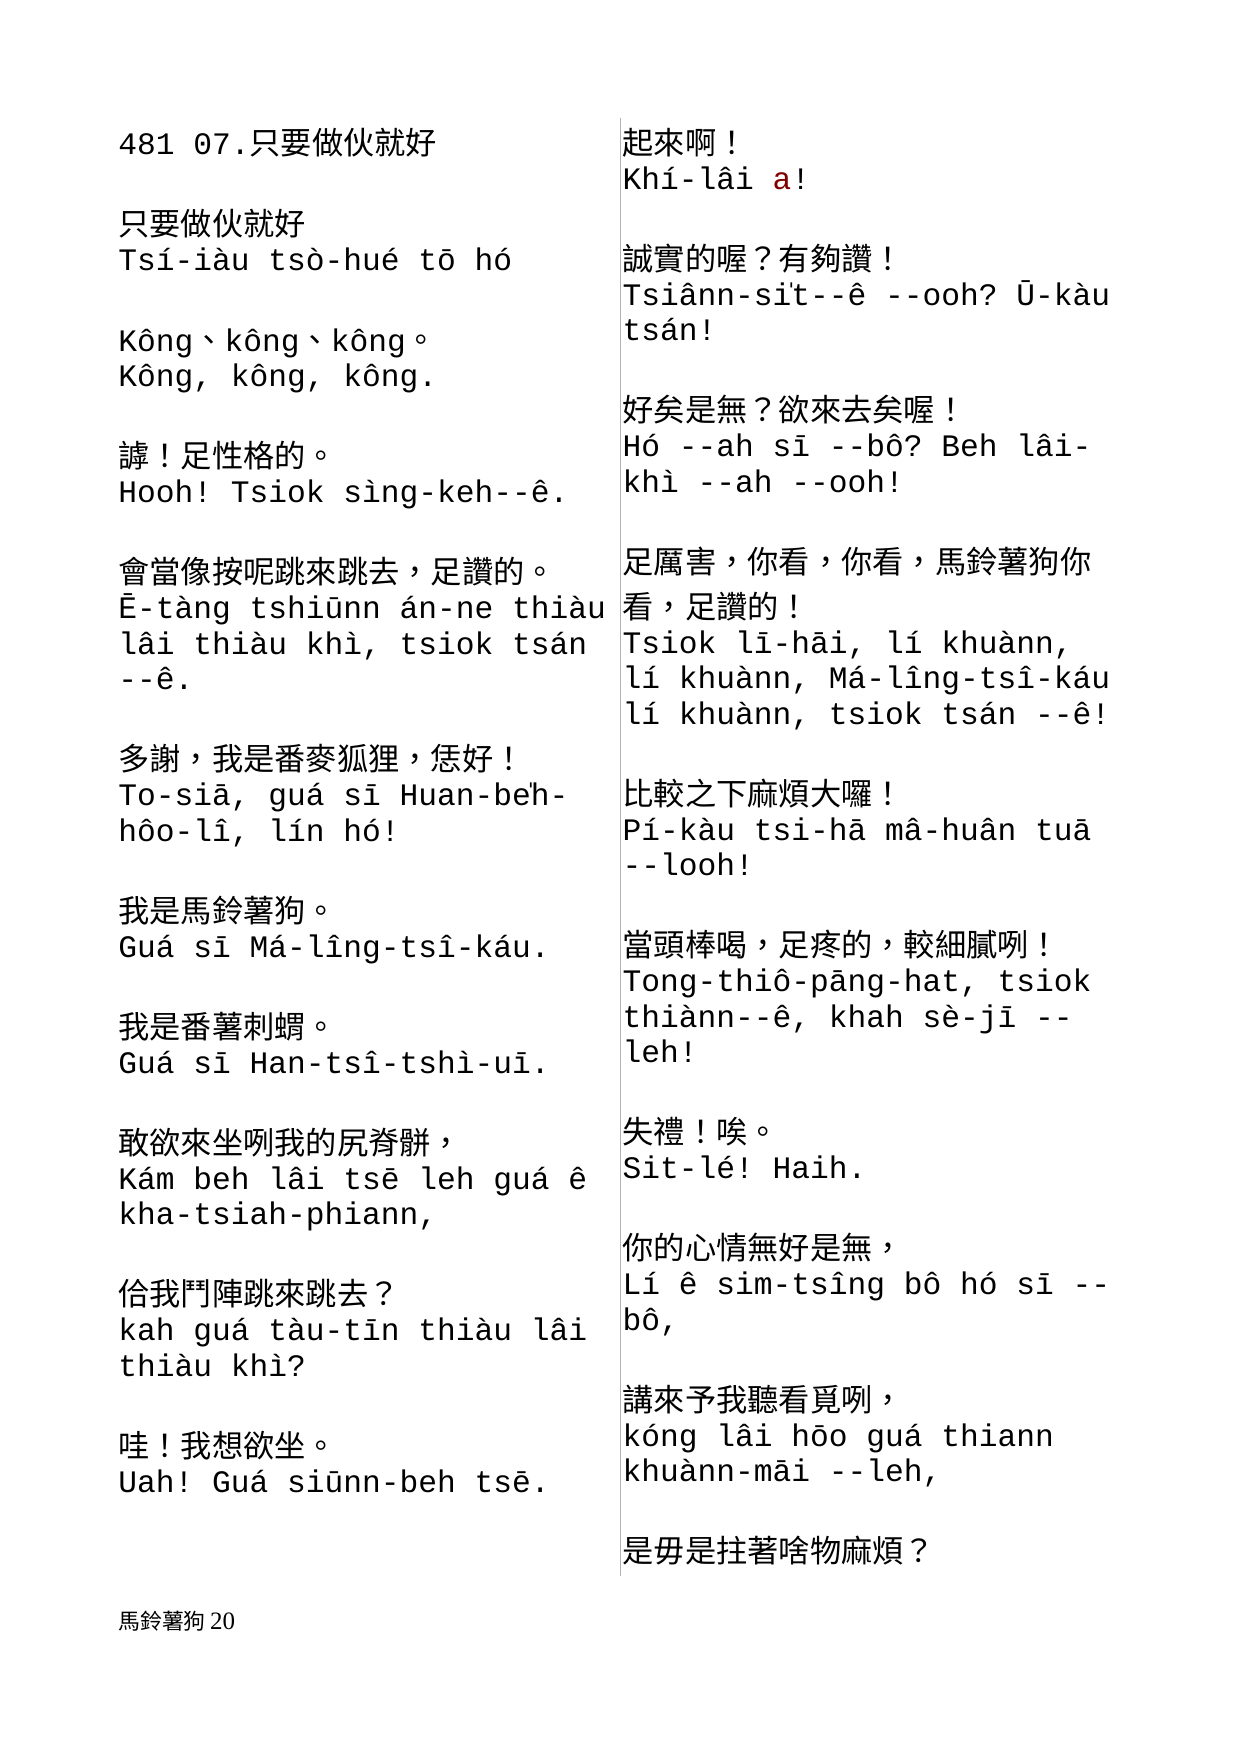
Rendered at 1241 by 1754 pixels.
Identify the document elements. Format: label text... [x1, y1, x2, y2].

text kóng lâi hōo guá thiann khuànn-māi --leh, [622, 1420, 1122, 1491]
text 佮我鬥陣跳來跳去？ [118, 1269, 618, 1315]
text Hó --ah sī --bô? Beh lâi-khì --ah --ooh! [622, 431, 1122, 502]
text Kông、kông、kông。 [118, 315, 618, 361]
text Kám beh lâi tsē leh guá ê kha-tsiah-phiann, [118, 1163, 618, 1234]
text 481 07.只要做伙就好 [118, 118, 618, 164]
text 只要做伙就好 [118, 199, 618, 244]
text Guá sī Han-tsî-tshì-uī. [118, 1047, 618, 1083]
text Tong-thiô-pāng-hat, tsiok thiànn--ê, khah sè-jī --leh! [622, 966, 1122, 1072]
text 是毋是拄著啥物麻煩？ [622, 1526, 1122, 1572]
text Khí-lâi a! [622, 163, 1122, 199]
text Tsiânn-si̍t--ê --ooh? Ū-kàu tsán! [622, 279, 1122, 350]
text 比較之下麻煩大囉！ [622, 769, 1122, 814]
text Uah! Guá siūnn-beh tsē. [118, 1466, 618, 1502]
text kah guá tàu-tīn thiàu lâi thiàu khì? [118, 1315, 618, 1386]
text 我是番薯刺蝟。 [118, 1002, 618, 1047]
text Lí ê sim-tsîng bô hó sī --bô, [622, 1269, 1122, 1339]
text 多謝，我是番麥狐狸，恁好！ [118, 734, 618, 780]
text 誠實的喔？有夠讚！ [622, 234, 1122, 279]
text 敢欲來坐咧我的尻脊骿， [118, 1118, 618, 1163]
text Hooh! Tsiok sìng-keh--ê. [118, 477, 618, 512]
text 你的心情無好是無， [622, 1223, 1122, 1269]
text Ē-tàng tshiūnn án-ne thiàu lâi thiàu khì, tsiok tsán --ê. [118, 593, 618, 699]
text Tsiok lī-hāi, lí khuànn, lí khuànn, Má-lîng-tsî-káu lí khuànn, tsiok tsán --ê! [622, 627, 1122, 734]
text 起來啊！ [622, 118, 1122, 163]
text 會當像按呢跳來跳去，足讚的。 [118, 548, 618, 593]
text 失禮！唉。 [622, 1107, 1122, 1153]
text Guá sī Má-lîng-tsî-káu. [118, 931, 618, 967]
text 哇！我想欲坐。 [118, 1421, 618, 1466]
text 好矣是無？欲來去矣喔！ [622, 386, 1122, 431]
text Pí-kàu tsi-hā mâ-huân tuā --looh! [622, 814, 1122, 885]
text 謼！足性格的。 [118, 432, 618, 477]
text To-siā, guá sī Huan-be̍h-hôo-lî, lín hó! [118, 780, 618, 851]
text 講來予我聽看覓咧， [622, 1375, 1122, 1420]
text 足厲害，你看，你看，馬鈴薯狗你看，足讚的！ [622, 537, 1122, 627]
text Kông, kông, kông. [118, 361, 618, 396]
text 當頭棒喝，足疼的，較細膩咧！ [622, 921, 1122, 966]
text Sit-lé! Haih. [622, 1153, 1122, 1188]
text 我是馬鈴薯狗。 [118, 886, 618, 931]
text Tsí-iàu tsò-hué tō hó [118, 244, 618, 280]
